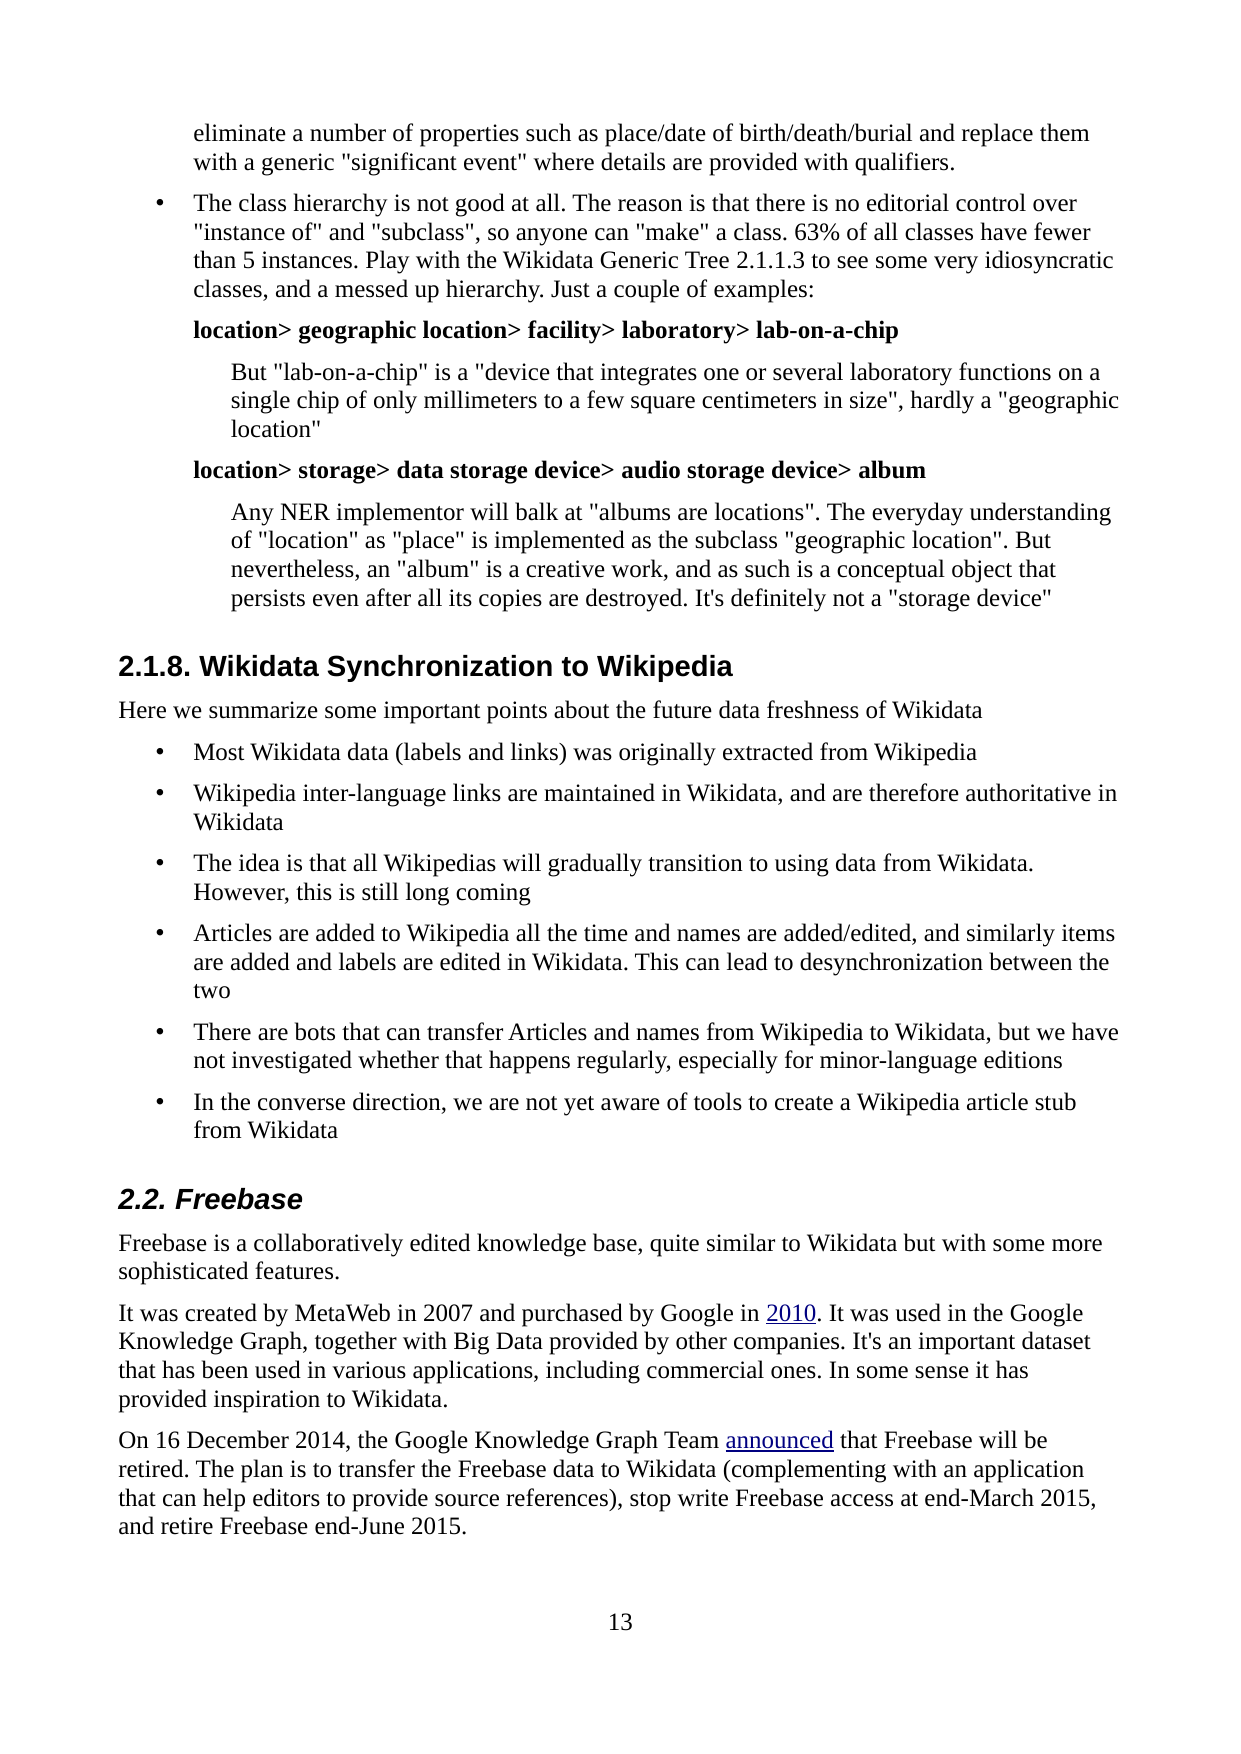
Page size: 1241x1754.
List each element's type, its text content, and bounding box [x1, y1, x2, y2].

text It was created by MetaWeb in 2007 and purchased by Google in 2010. It was used in the Google Knowledge Graph, together with Big Data provided by other companies. It's an important dataset that has been used in various applications, including commercial ones. In some sense it has provided inspiration to Wikidata. [118, 1298, 1122, 1413]
list Any NER implementor will balk at "albums are locations". The everyday understanding of "location" as "place" is implemented as the subclass "geographic location". But nevertheless, an "album" is a creative work, and as such is a conceptual object that persists even after all its copies are destroyed. It's definitely not a "storage device" [118, 497, 1122, 612]
list The idea is that all Wikipedias will gradually transition to using data from Wikidata. However, this is still long coming [156, 848, 1122, 905]
text Freebase is a collaboratively edited knowledge base, quite similar to Wikidata but with some more sophisticated features. [118, 1228, 1122, 1285]
list But "lab-on-a-chip" is a "device that integrates one or several laboratory functions on a single chip of only millimeters to a few square centimeters in size", hardly a "geographic location" [118, 357, 1122, 443]
list eliminate a number of properties such as place/date of birth/death/burial and replace them with a generic "significant event" where details are provided with qualifiers. [156, 118, 1122, 176]
list location> storage> data storage device> audio storage device> album [118, 456, 1122, 484]
list In the converse direction, we are not yet aware of tools to create a Wikipedia article stub from Wikidata [156, 1087, 1122, 1144]
text On 16 December 2014, the Google Knowledge Graph Team announced that Freebase will be retired. The plan is to transfer the Freebase data to Wikidata (complementing with an application that can help editors to provide source references), stop write Freebase access at end-March 2015, and retire Freebase end-June 2015. [118, 1425, 1122, 1540]
list There are bots that can transfer Articles and names from Wikipedia to Wikidata, but we have not investigated whether that happens regularly, especially for minor-language editions [156, 1017, 1122, 1074]
subtitle Freebase [118, 1182, 1122, 1215]
list Most Wikidata data (labels and links) was originally extracted from Wikipedia [156, 737, 1122, 765]
list The class hierarchy is not good at all. The reason is that there is no editorial control over "instance of" and "subclass", so anyone can "make" a class. 63% of all classes have fewer than 5 instances. Play with the Wikidata Generic Tree 2.1.1.3 to see some very idiosyncratic classes, and a messed up hierarchy. Just a couple of examples: [156, 188, 1122, 303]
list location> geographic location> facility> laboratory> lab-on-a-chip [118, 316, 1122, 344]
subtitle Wikidata Synchronization to Wikipedia [118, 649, 1122, 683]
list Wikipedia inter-language links are maintained in Wikidata, and are therefore authoritative in Wikidata [156, 778, 1122, 835]
list Articles are added to Wikipedia all the time and names are added/edited, and similarly items are added and labels are edited in Wikidata. This can lead to desynchronization between the two [156, 918, 1122, 1004]
text Here we summarize some important points about the future data freshness of Wikidata [118, 695, 1122, 724]
